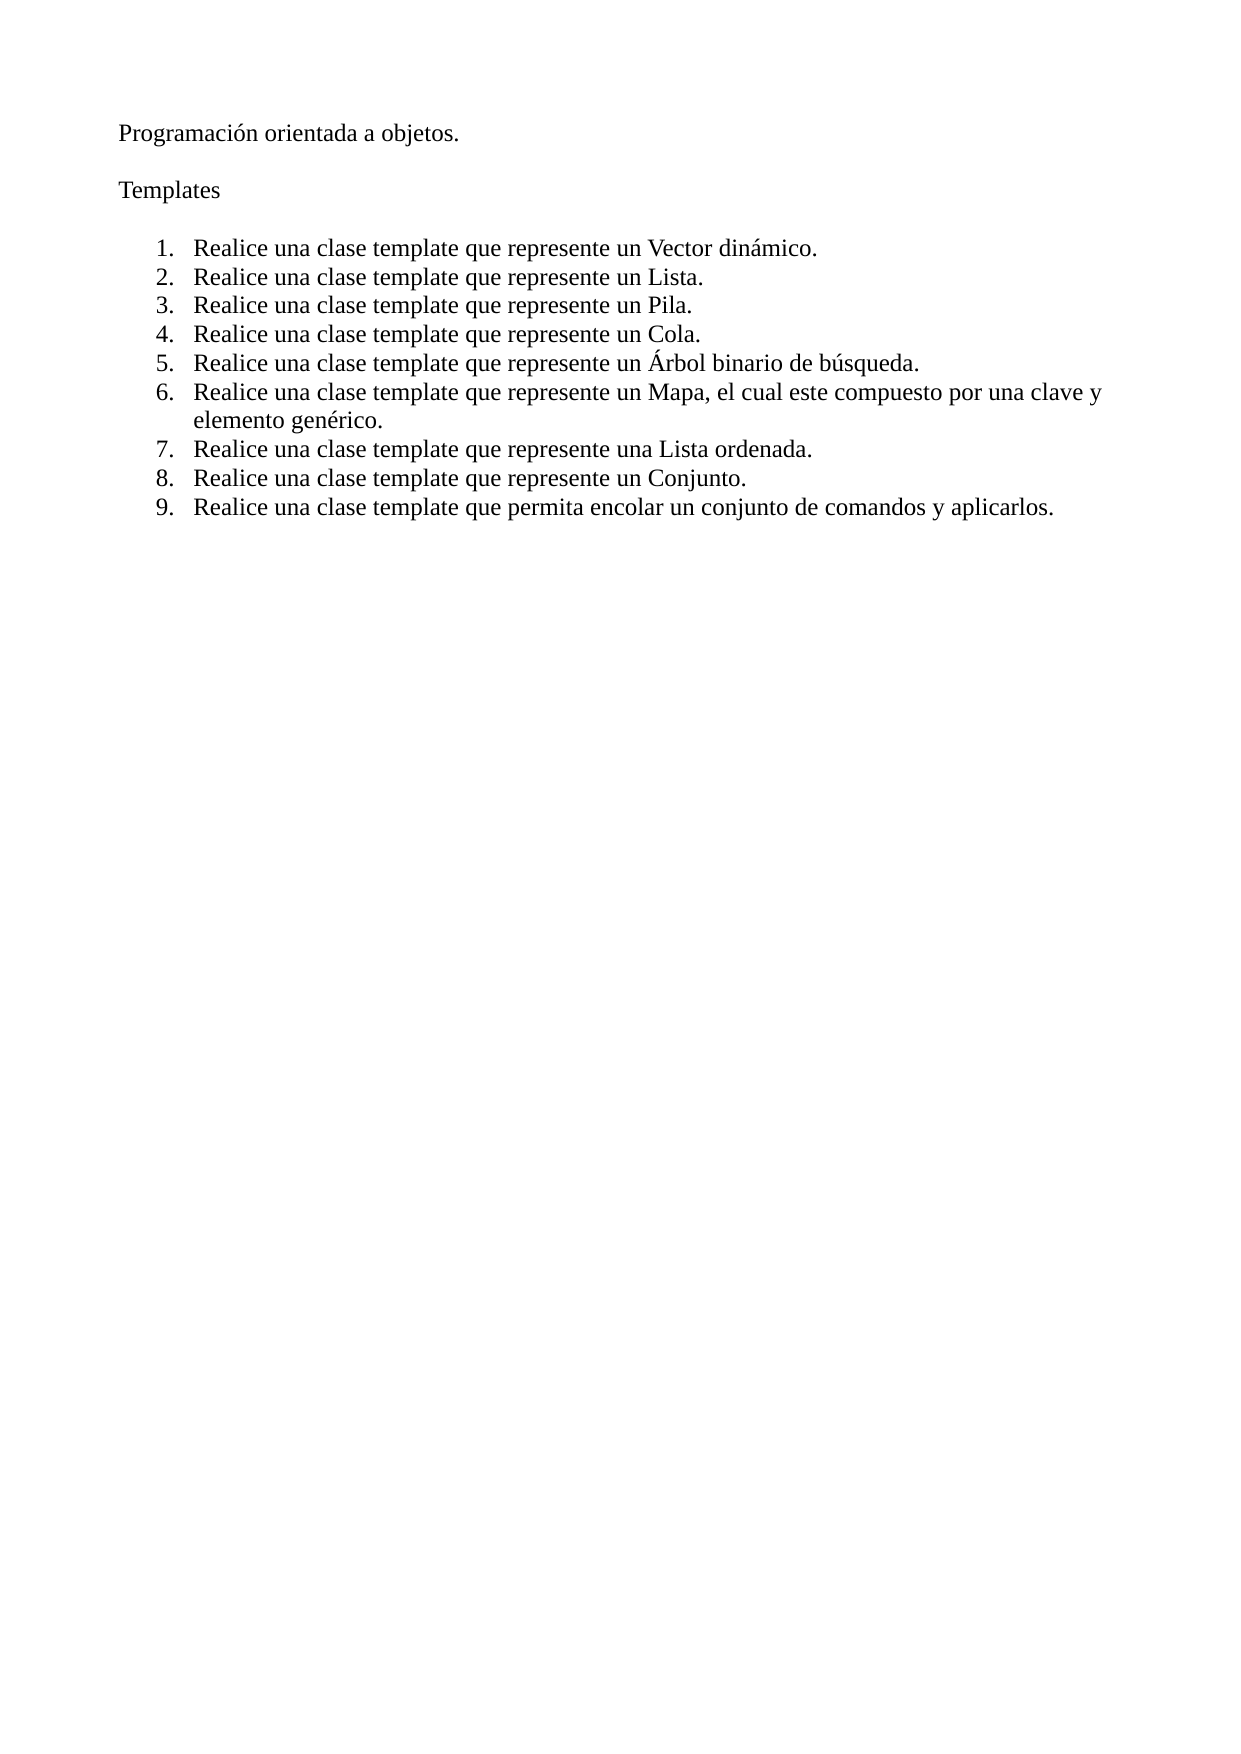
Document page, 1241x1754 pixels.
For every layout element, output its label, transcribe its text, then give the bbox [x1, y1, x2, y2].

list Realice una clase template que represente una Lista ordenada. [156, 434, 1122, 463]
text Programación orientada a objetos. [118, 118, 1122, 147]
list Realice una clase template que represente un Cola. [156, 319, 1122, 348]
list Realice una clase template que represente un Árbol binario de búsqueda. [156, 348, 1122, 377]
text Templates [118, 176, 1122, 204]
list Realice una clase template que represente un Lista. [156, 262, 1122, 291]
list Realice una clase template que permita encolar un conjunto de comandos y aplicarlos. [156, 492, 1122, 521]
list Realice una clase template que represente un Vector dinámico. [156, 233, 1122, 262]
list Realice una clase template que represente un Conjunto. [156, 463, 1122, 492]
list Realice una clase template que represente un Mapa, el cual este compuesto por una clave y elemento genérico. [156, 377, 1122, 434]
list Realice una clase template que represente un Pila. [156, 291, 1122, 319]
